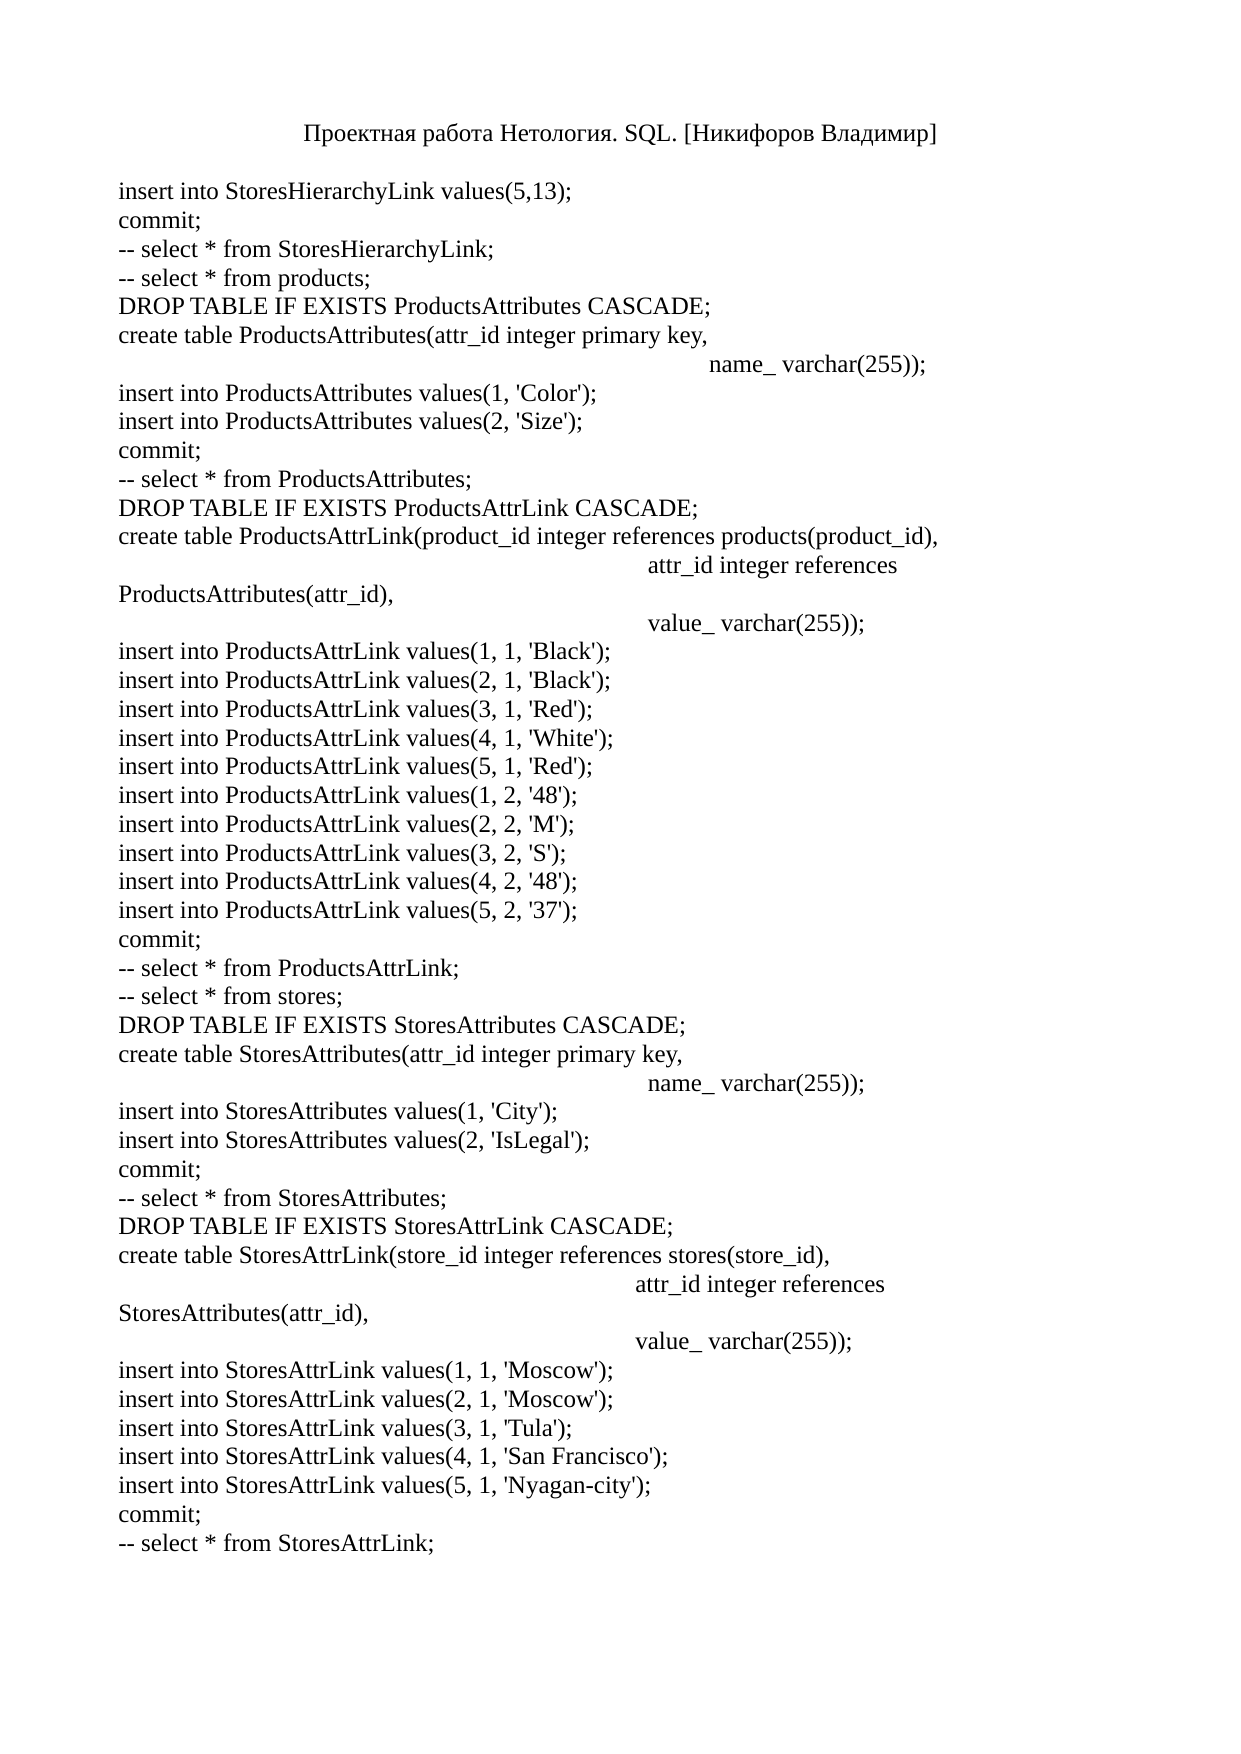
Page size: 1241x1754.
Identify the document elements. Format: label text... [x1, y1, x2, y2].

text attr_id integer references ProductsAttributes(attr_id), [118, 550, 1122, 608]
text commit; [118, 924, 1122, 953]
text DROP TABLE IF EXISTS StoresAttrLink CASCADE; [118, 1211, 1122, 1240]
text name_ varchar(255)); [118, 349, 1122, 378]
text insert into StoresAttrLink values(1, 1, 'Moscow'); [118, 1355, 1122, 1384]
text -- select * from StoresAttributes; [118, 1183, 1122, 1211]
text name_ varchar(255)); [118, 1068, 1122, 1096]
text insert into StoresAttributes values(1, 'City'); [118, 1096, 1122, 1125]
text insert into StoresAttrLink values(2, 1, 'Moscow'); [118, 1384, 1122, 1413]
text attr_id integer references StoresAttributes(attr_id), [118, 1269, 1122, 1326]
text -- select * from StoresAttrLink; [118, 1528, 1122, 1556]
text insert into ProductsAttrLink values(5, 1, 'Red'); [118, 751, 1122, 780]
text insert into ProductsAttributes values(1, 'Color'); [118, 378, 1122, 406]
text DROP TABLE IF EXISTS ProductsAttributes CASCADE; [118, 291, 1122, 320]
text insert into StoresHierarchyLink values(5,13); [118, 176, 1122, 205]
text create table ProductsAttributes(attr_id integer primary key, [118, 320, 1122, 349]
text commit; [118, 205, 1122, 234]
text insert into ProductsAttrLink values(3, 1, 'Red'); [118, 694, 1122, 723]
text insert into ProductsAttrLink values(3, 2, 'S'); [118, 838, 1122, 866]
text value_ varchar(255)); [118, 1326, 1122, 1355]
text value_ varchar(255)); [118, 608, 1122, 636]
text DROP TABLE IF EXISTS StoresAttributes CASCADE; [118, 1010, 1122, 1039]
text create table ProductsAttrLink(product_id integer references products(product_id), [118, 521, 1122, 550]
text insert into ProductsAttrLink values(2, 2, 'M'); [118, 809, 1122, 838]
text insert into StoresAttrLink values(5, 1, 'Nyagan-city'); [118, 1470, 1122, 1499]
text insert into StoresAttrLink values(4, 1, 'San Francisco'); [118, 1441, 1122, 1470]
text insert into ProductsAttrLink values(5, 2, '37'); [118, 895, 1122, 924]
text commit; [118, 435, 1122, 464]
text -- select * from products; [118, 263, 1122, 291]
text commit; [118, 1154, 1122, 1183]
text insert into StoresAttributes values(2, 'IsLegal'); [118, 1125, 1122, 1154]
text -- select * from ProductsAttributes; [118, 464, 1122, 493]
text -- select * from StoresHierarchyLink; [118, 234, 1122, 263]
text create table StoresAttributes(attr_id integer primary key, [118, 1039, 1122, 1068]
text commit; [118, 1499, 1122, 1528]
text -- select * from stores; [118, 981, 1122, 1010]
text DROP TABLE IF EXISTS ProductsAttrLink CASCADE; [118, 493, 1122, 521]
text create table StoresAttrLink(store_id integer references stores(store_id), [118, 1240, 1122, 1269]
text insert into ProductsAttrLink values(4, 1, 'White'); [118, 723, 1122, 751]
text insert into ProductsAttrLink values(1, 1, 'Black'); [118, 636, 1122, 665]
text insert into StoresAttrLink values(3, 1, 'Tula'); [118, 1413, 1122, 1441]
text insert into ProductsAttrLink values(1, 2, '48'); [118, 780, 1122, 809]
text insert into ProductsAttrLink values(2, 1, 'Black'); [118, 665, 1122, 694]
text insert into ProductsAttrLink values(4, 2, '48'); [118, 866, 1122, 895]
text -- select * from ProductsAttrLink; [118, 953, 1122, 981]
text insert into ProductsAttributes values(2, 'Size'); [118, 406, 1122, 435]
